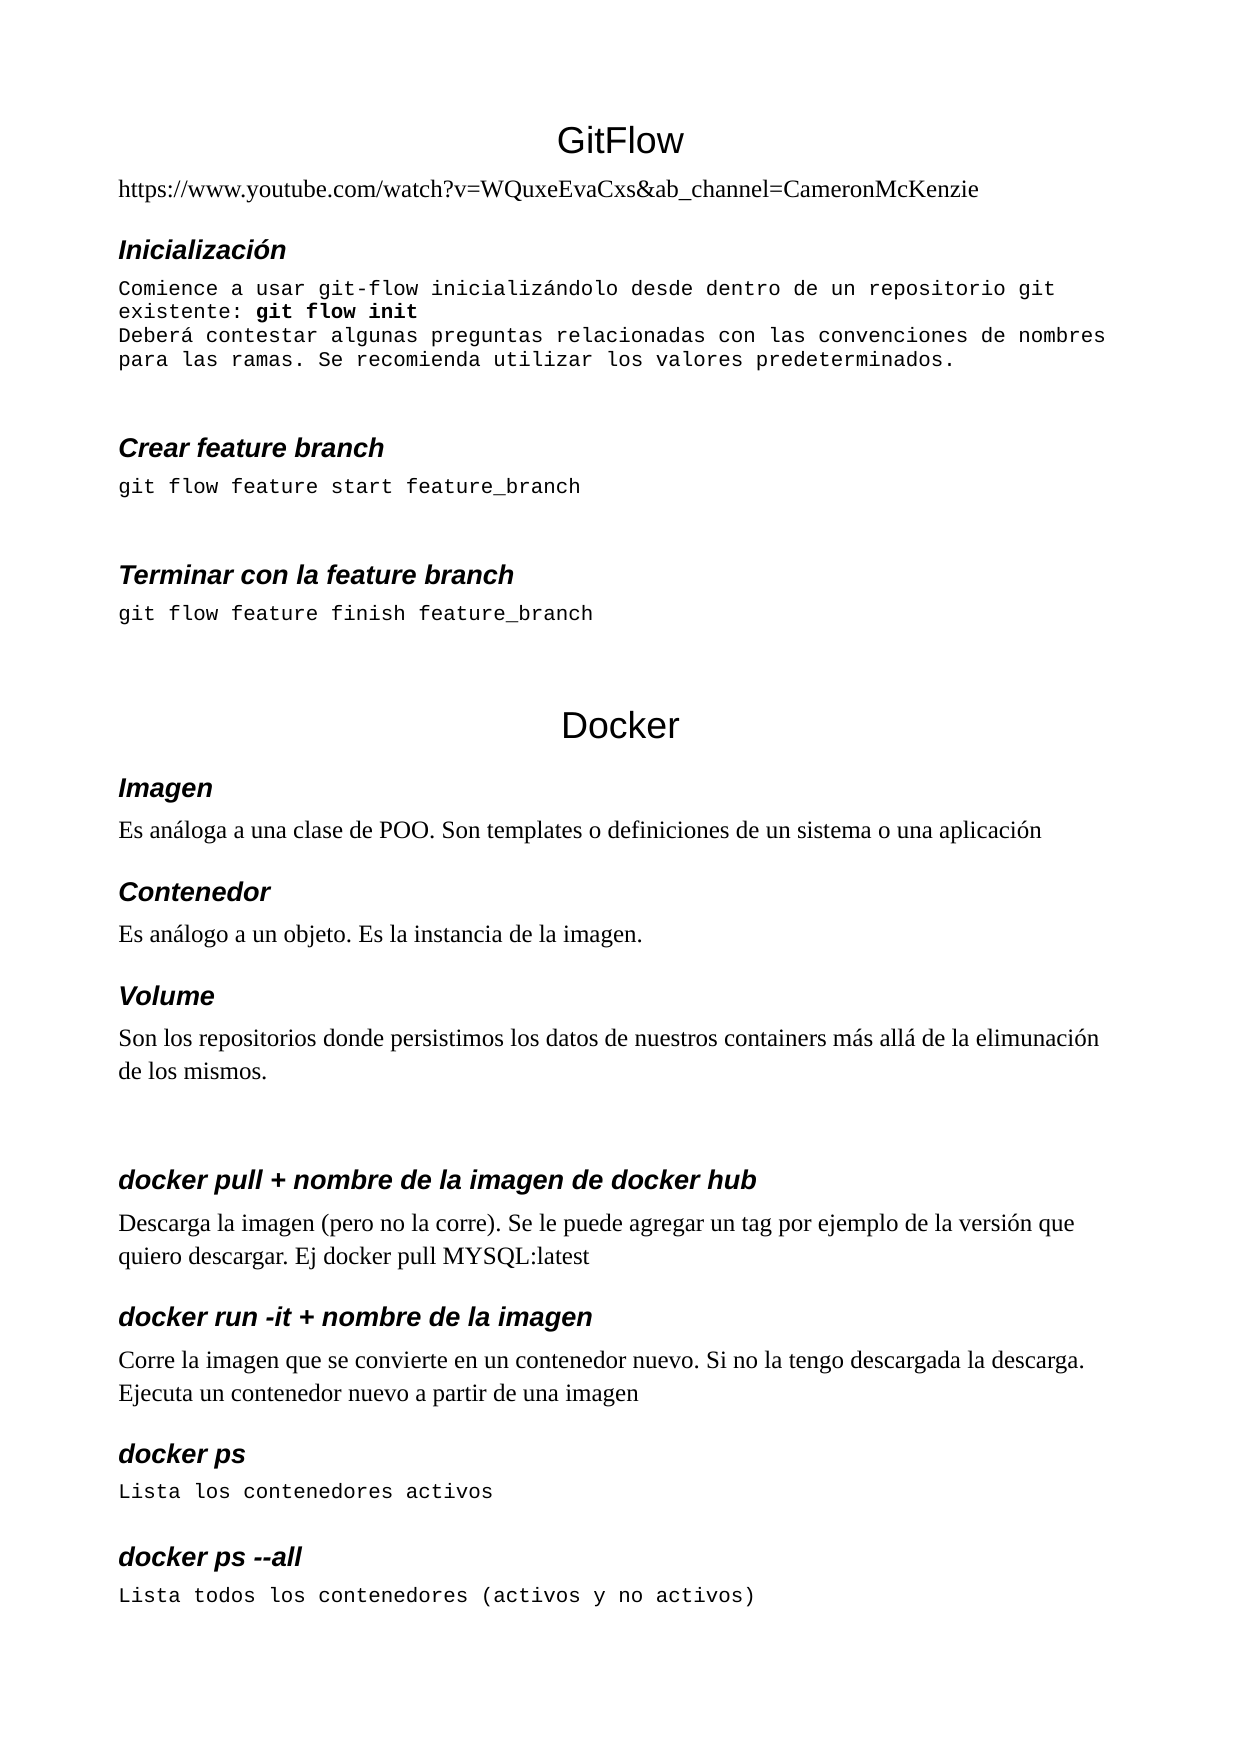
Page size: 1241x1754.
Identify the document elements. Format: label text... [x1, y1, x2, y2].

text git flow feature finish feature_branch [118, 603, 1122, 627]
text Corre la imagen que se convierte en un contenedor nuevo. Si no la tengo descargada la descarga. Ejecuta un contenedor nuevo a partir de una imagen [118, 1345, 1122, 1406]
subtitle Imagen [118, 772, 1122, 803]
subtitle docker ps [118, 1438, 1122, 1469]
subtitle Inicialización [118, 234, 1122, 265]
subtitle GitFlow [118, 118, 1122, 161]
text Descarga la imagen (pero no la corre). Se le puede agregar un tag por ejemplo de la versión que quiero descargar. Ej docker pull MYSQL:latest [118, 1208, 1122, 1269]
subtitle Terminar con la feature branch [118, 559, 1122, 590]
text Lista los contenedores activos [118, 1482, 1122, 1505]
subtitle docker run -it + nombre de la imagen [118, 1301, 1122, 1332]
text git flow feature start feature_branch [118, 476, 1122, 499]
text Deberá contestar algunas preguntas relacionadas con las convenciones de nombres para las ramas. Se recomienda utilizar los valores predeterminados. [118, 325, 1122, 372]
text Comience a usar git-flow inicializándolo desde dentro de un repositorio git existente: git flow init [118, 278, 1122, 325]
subtitle Crear feature branch [118, 432, 1122, 463]
subtitle docker ps --all [118, 1541, 1122, 1573]
text https://www.youtube.com/watch?v=WQuxeEvaCxs&ab_channel=CameronMcKenzie [118, 174, 1122, 202]
subtitle docker pull + nombre de la imagen de docker hub [118, 1164, 1122, 1195]
subtitle Docker [118, 704, 1122, 747]
subtitle Contenedor [118, 876, 1122, 907]
text Es análogo a un objeto. Es la instancia de la imagen. [118, 919, 1122, 948]
subtitle Volume [118, 979, 1122, 1011]
text Son los repositorios donde persistimos los datos de nuestros containers más allá de la elimunación de los mismos. [118, 1023, 1122, 1085]
text Lista todos los contenedores (activos y no activos) [118, 1585, 1122, 1609]
text Es análoga a una clase de POO. Son templates o definiciones de un sistema o una aplicación [118, 816, 1122, 844]
